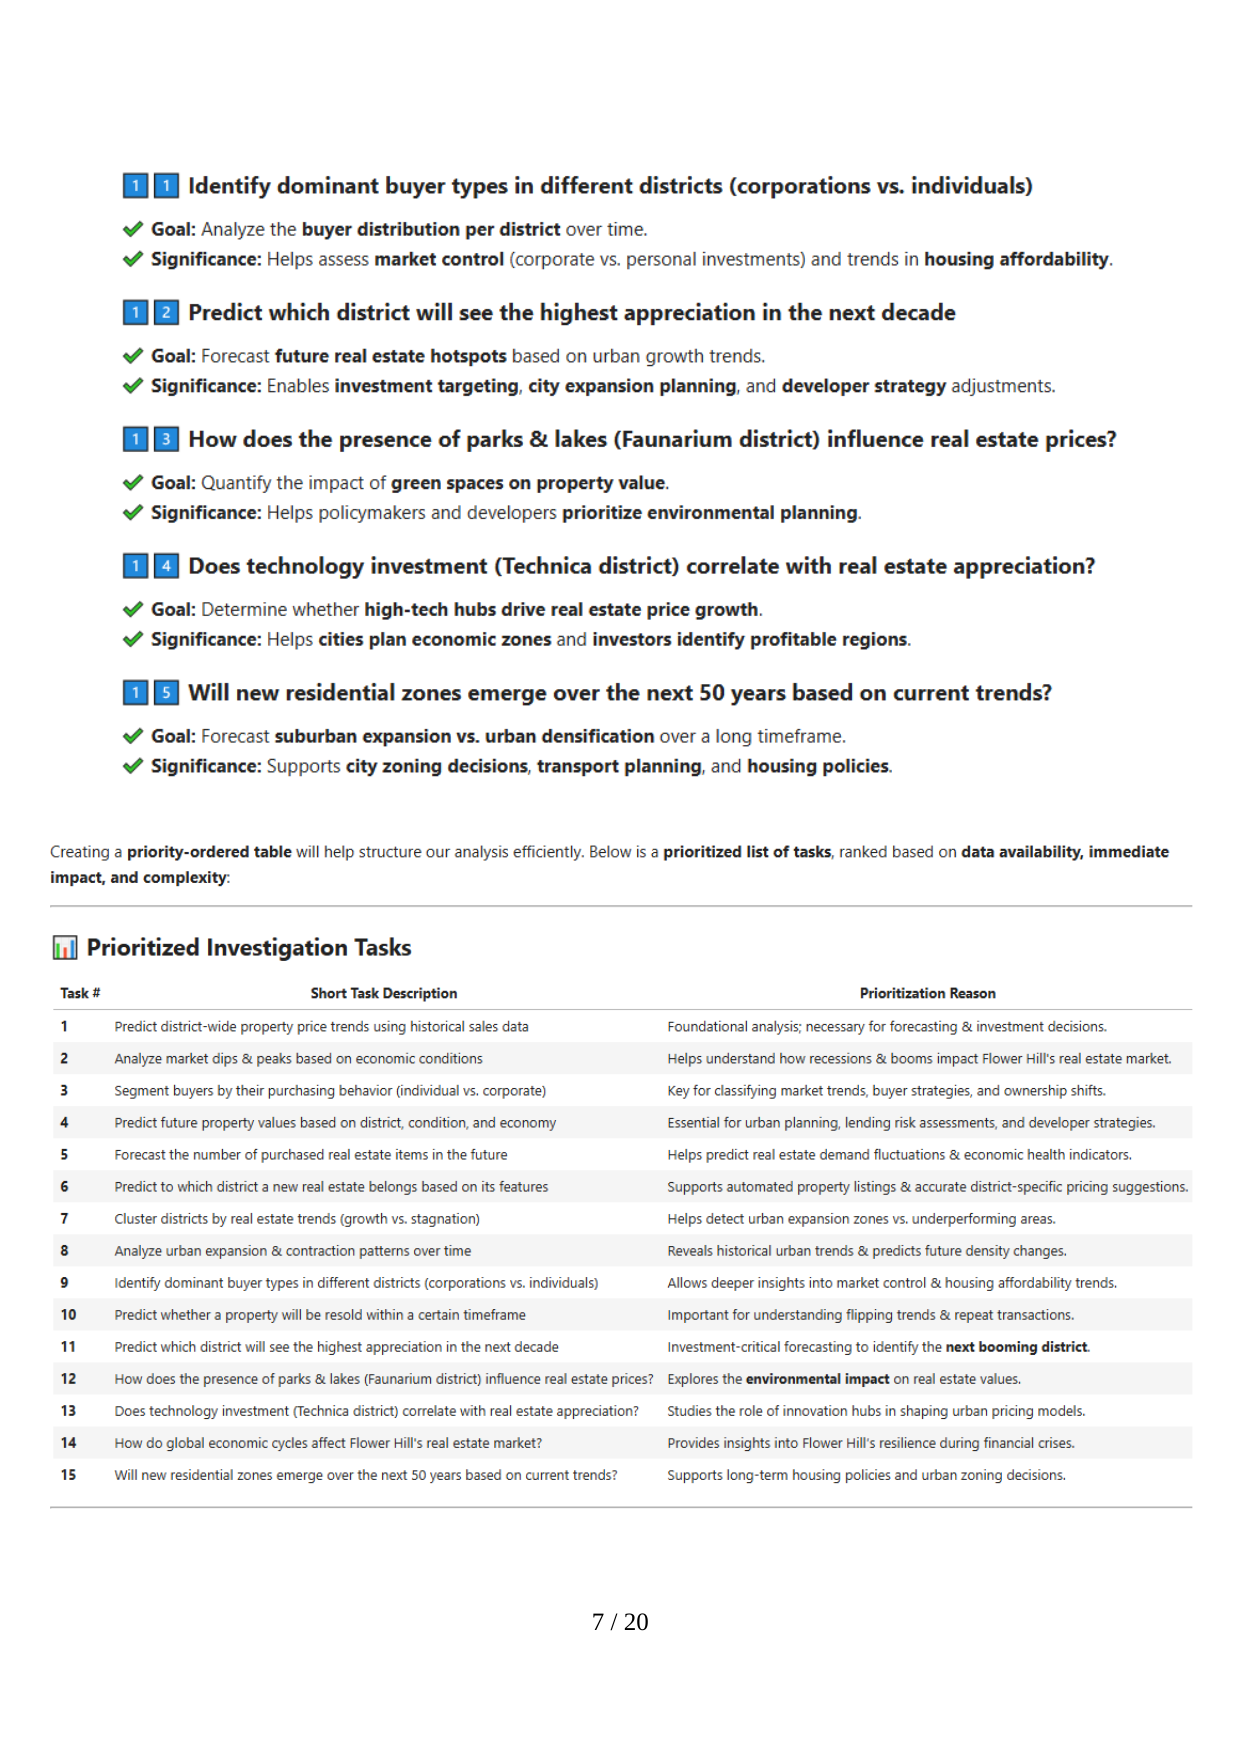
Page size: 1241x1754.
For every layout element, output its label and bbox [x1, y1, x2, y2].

picture [47, 836, 1193, 1512]
picture [118, 165, 1123, 785]
